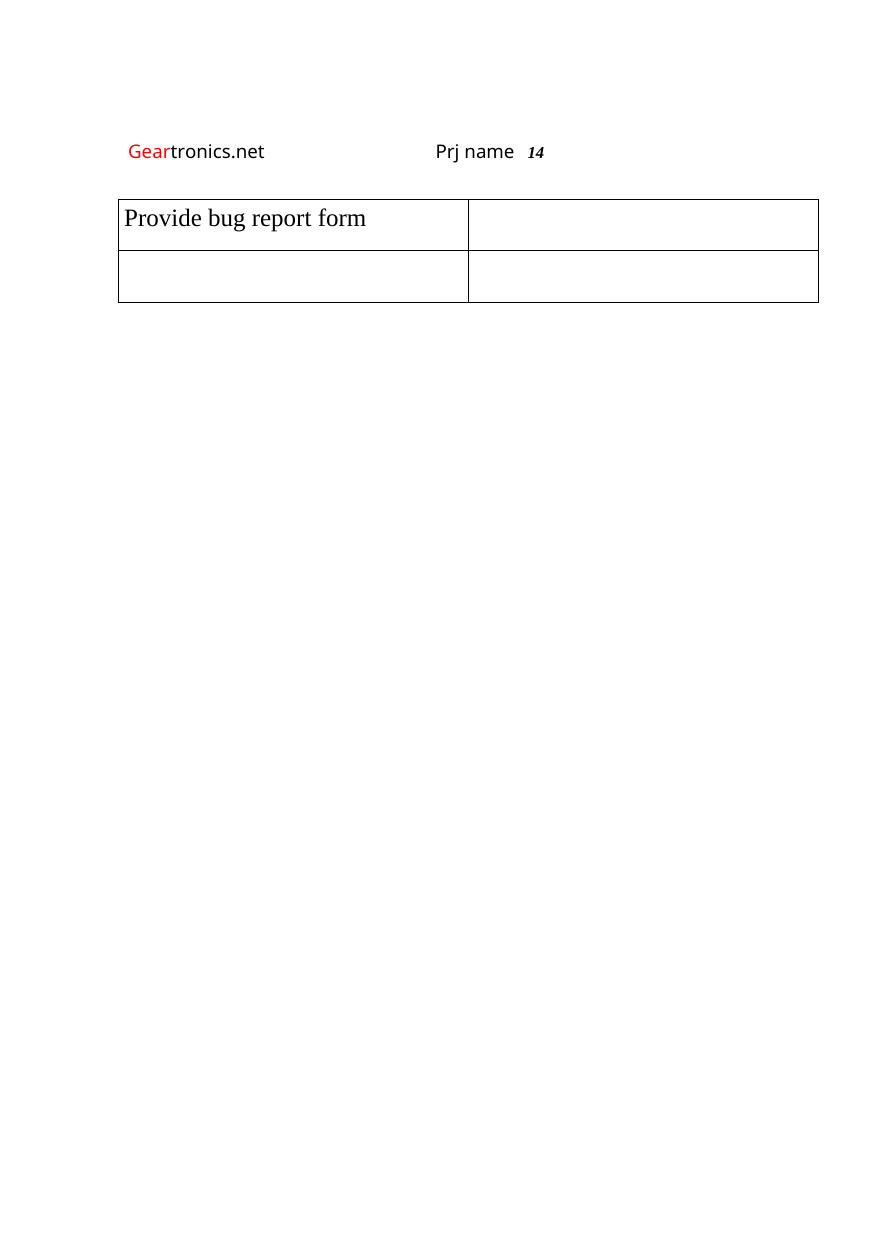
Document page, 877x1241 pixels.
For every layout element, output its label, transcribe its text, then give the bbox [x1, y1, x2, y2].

table_cell [469, 200, 818, 250]
table_cell [469, 251, 818, 302]
table_cell Provide bug report form [119, 200, 468, 250]
table_cell [119, 251, 468, 302]
